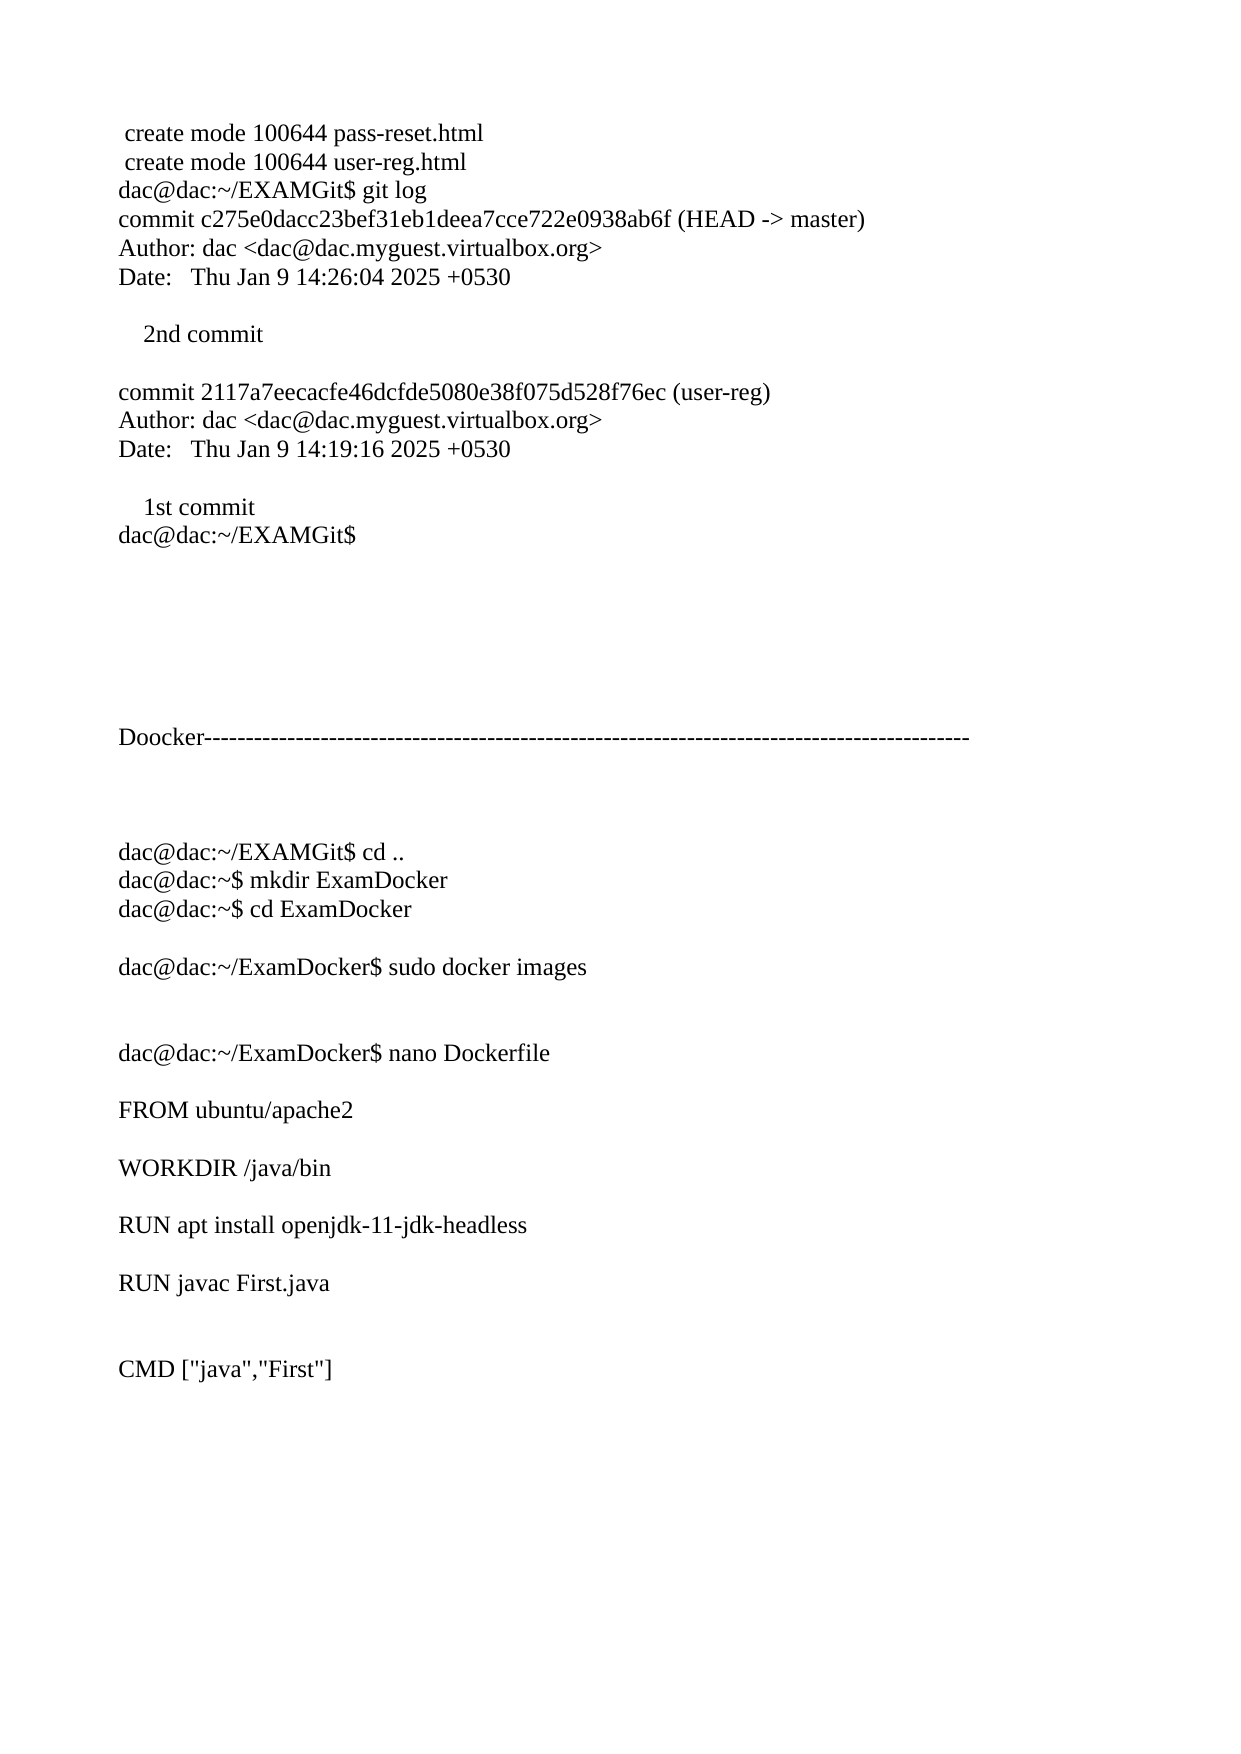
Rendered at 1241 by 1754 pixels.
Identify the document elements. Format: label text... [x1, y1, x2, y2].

text WORKDIR /java/bin [118, 1153, 1122, 1182]
text 2nd commit [118, 319, 1122, 348]
text dac@dac:~/EXAMGit$ git log [118, 176, 1122, 204]
text CMD ["java","First"] [118, 1354, 1122, 1383]
text create mode 100644 pass-reset.html [118, 118, 1122, 147]
text dac@dac:~/ExamDocker$ nano Dockerfile [118, 1038, 1122, 1067]
text dac@dac:~$ mkdir ExamDocker [118, 866, 1122, 894]
text commit c275e0dacc23bef31eb1deea7cce722e0938ab6f (HEAD -> master) [118, 204, 1122, 233]
text RUN javac First.java [118, 1268, 1122, 1297]
text 1st commit [118, 492, 1122, 521]
text FROM ubuntu/apache2 [118, 1096, 1122, 1124]
text Author: dac <dac@dac.myguest.virtualbox.org> [118, 406, 1122, 434]
text Date: Thu Jan 9 14:19:16 2025 +0530 [118, 434, 1122, 463]
text dac@dac:~$ cd ExamDocker [118, 894, 1122, 923]
text Date: Thu Jan 9 14:26:04 2025 +0530 [118, 262, 1122, 291]
text dac@dac:~/EXAMGit$ cd .. [118, 837, 1122, 866]
text commit 2117a7eecacfe46dcfde5080e38f075d528f76ec (user-reg) [118, 377, 1122, 406]
text create mode 100644 user-reg.html [118, 147, 1122, 176]
text dac@dac:~/EXAMGit$ [118, 521, 1122, 549]
text dac@dac:~/ExamDocker$ sudo docker images [118, 952, 1122, 981]
text Doocker-------------------------------------------------------------------------------------------- [118, 722, 1122, 751]
text RUN apt install openjdk-11-jdk-headless [118, 1211, 1122, 1239]
text Author: dac <dac@dac.myguest.virtualbox.org> [118, 233, 1122, 262]
